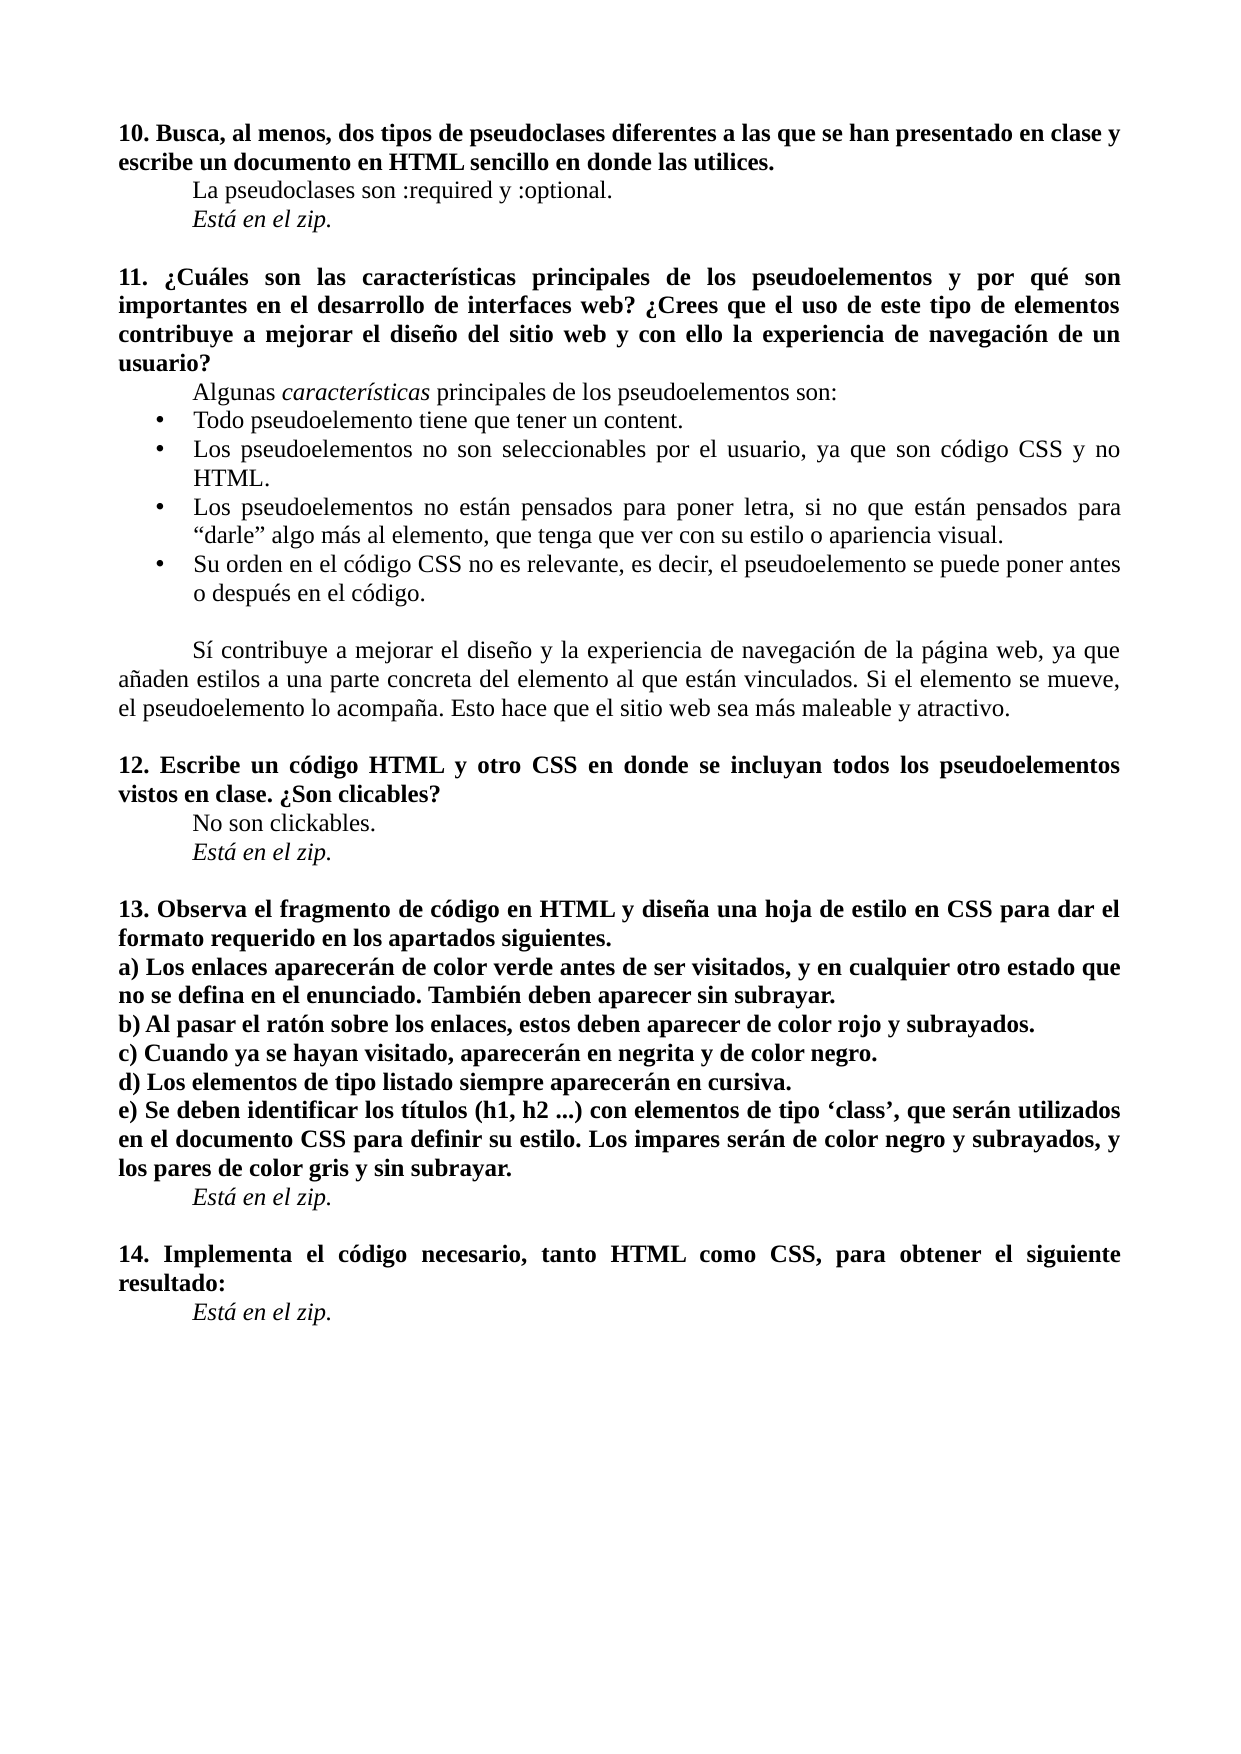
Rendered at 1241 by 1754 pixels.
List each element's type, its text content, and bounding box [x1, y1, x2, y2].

text Está en el zip. [118, 1182, 1122, 1211]
text Está en el zip. [118, 204, 1122, 233]
text Sí contribuye a mejorar el diseño y la experiencia de navegación de la página web, ya que añaden estilos a una parte concreta del elemento al que están vinculados. Si el elemento se mueve, el pseudoelemento lo acompaña. Esto hace que el sitio web sea más maleable y atractivo. [118, 636, 1122, 722]
text No son clickables. [118, 808, 1122, 837]
text 12. Escribe un código HTML y otro CSS en donde se incluyan todos los pseudoelementos vistos en clase. ¿Son clicables? [118, 751, 1122, 808]
text a) Los enlaces aparecerán de color verde antes de ser visitados, y en cualquier otro estado que no se defina en el enunciado. También deben aparecer sin subrayar. [118, 952, 1122, 1009]
list Todo pseudoelemento tiene que tener un content. [156, 406, 1122, 434]
text d) Los elementos de tipo listado siempre aparecerán en cursiva. [118, 1067, 1122, 1096]
text 14. Implementa el código necesario, tanto HTML como CSS, para obtener el siguiente resultado: [118, 1239, 1122, 1297]
text e) Se deben identificar los títulos (h1, h2 ...) con elementos de tipo ‘class’, que serán utilizados en el documento CSS para definir su estilo. Los impares serán de color negro y subrayados, y los pares de color gris y sin subrayar. [118, 1096, 1122, 1182]
list Su orden en el código CSS no es relevante, es decir, el pseudoelemento se puede poner antes o después en el código. [156, 549, 1122, 607]
text 13. Observa el fragmento de código en HTML y diseña una hoja de estilo en CSS para dar el formato requerido en los apartados siguientes. [118, 894, 1122, 952]
text Algunas características principales de los pseudoelementos son: [118, 377, 1122, 406]
text c) Cuando ya se hayan visitado, aparecerán en negrita y de color negro. [118, 1038, 1122, 1067]
text 11. ¿Cuáles son las características principales de los pseudoelementos y por qué son importantes en el desarrollo de interfaces web? ¿Crees que el uso de este tipo de elementos contribuye a mejorar el diseño del sitio web y con ello la experiencia de navegación de un usuario? [118, 262, 1122, 377]
text La pseudoclases son :required y :optional. [118, 176, 1122, 204]
text 10. Busca, al menos, dos tipos de pseudoclases diferentes a las que se han presentado en clase y escribe un documento en HTML sencillo en donde las utilices. [118, 118, 1122, 176]
list Los pseudoelementos no están pensados para poner letra, si no que están pensados para “darle” algo más al elemento, que tenga que ver con su estilo o apariencia visual. [156, 492, 1122, 549]
text Está en el zip. [118, 1297, 1122, 1326]
text Está en el zip. [118, 837, 1122, 866]
text b) Al pasar el ratón sobre los enlaces, estos deben aparecer de color rojo y subrayados. [118, 1009, 1122, 1038]
list Los pseudoelementos no son seleccionables por el usuario, ya que son código CSS y no HTML. [156, 434, 1122, 492]
